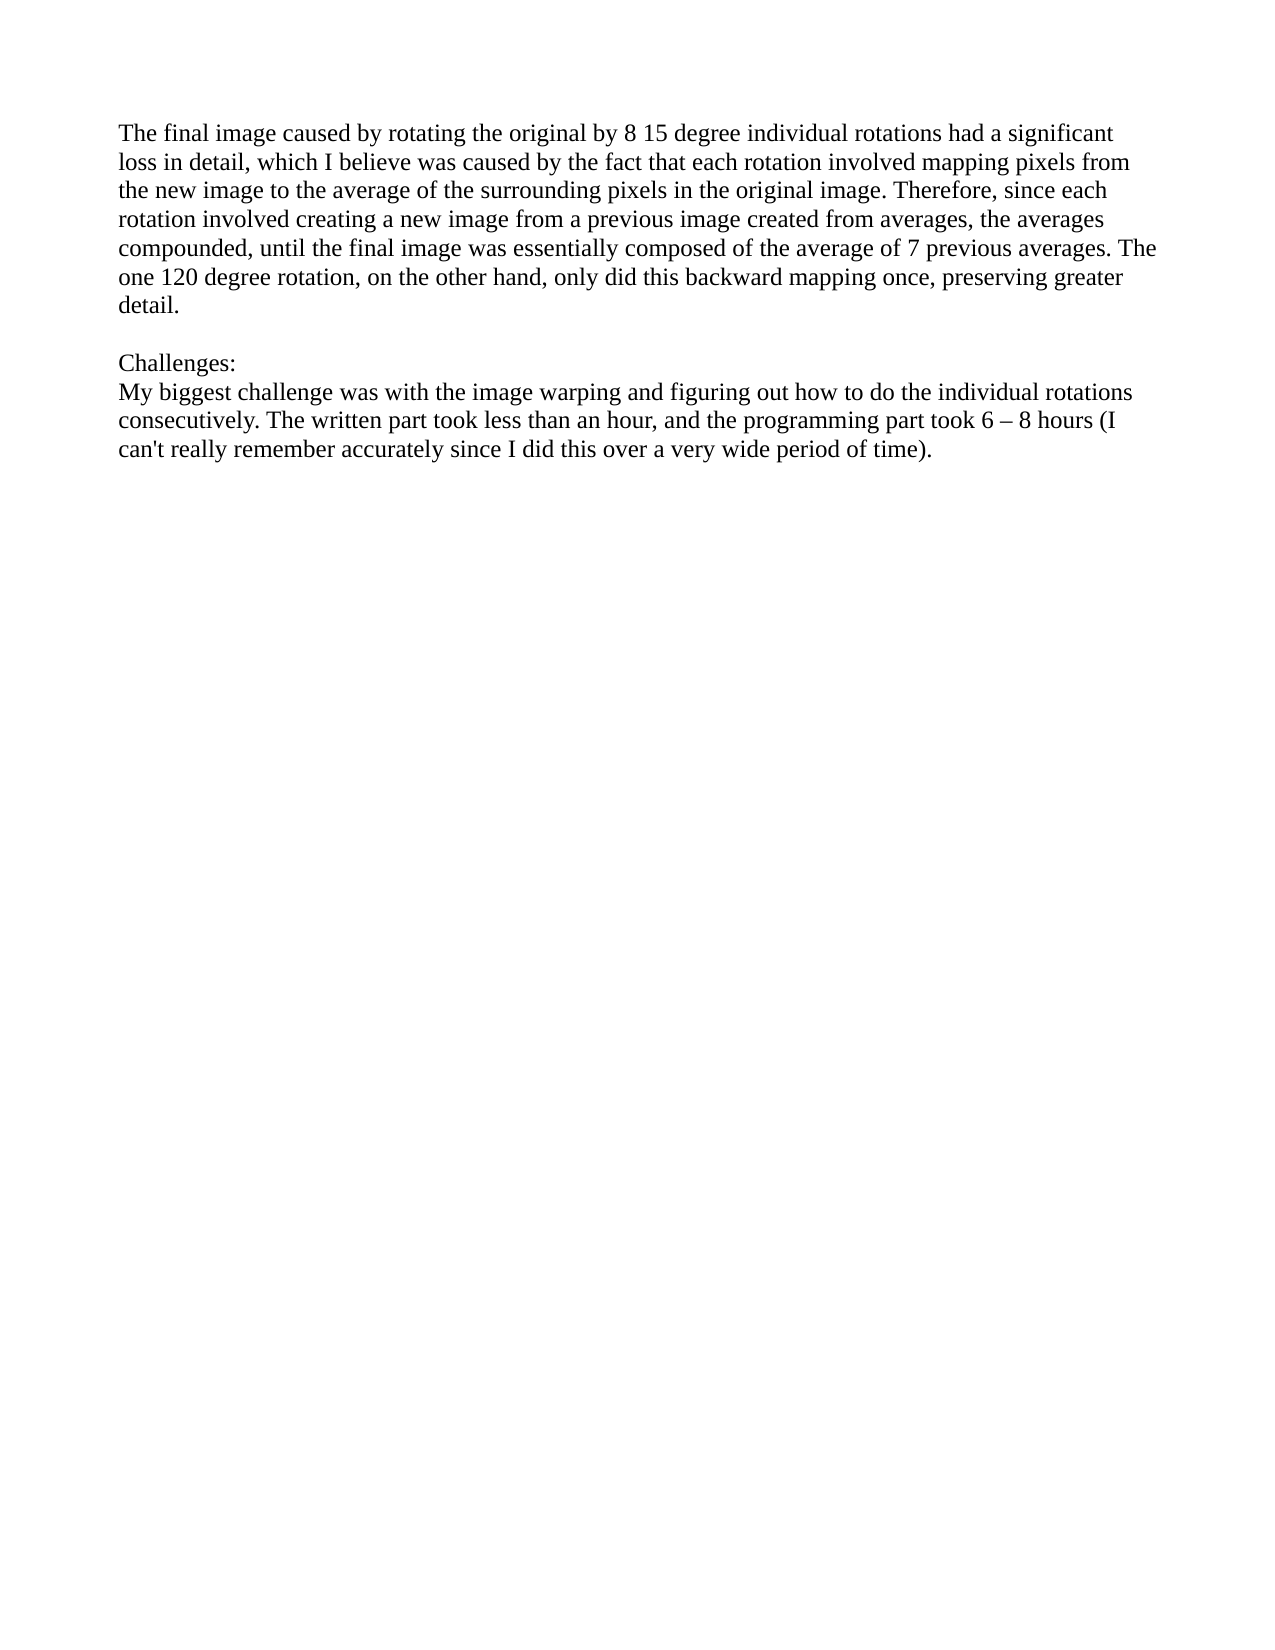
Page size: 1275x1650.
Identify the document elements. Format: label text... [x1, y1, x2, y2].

text Challenges: [118, 348, 1157, 377]
text The final image caused by rotating the original by 8 15 degree individual rotations had a significant loss in detail, which I believe was caused by the fact that each rotation involved mapping pixels from the new image to the average of the surrounding pixels in the original image. Therefore, since each rotation involved creating a new image from a previous image created from averages, the averages compounded, until the final image was essentially composed of the average of 7 previous averages. The one 120 degree rotation, on the other hand, only did this backward mapping once, preserving greater detail. [118, 118, 1157, 319]
text My biggest challenge was with the image warping and figuring out how to do the individual rotations consecutively. The written part took less than an hour, and the programming part took 6 – 8 hours (I can't really remember accurately since I did this over a very wide period of time). [118, 377, 1157, 463]
